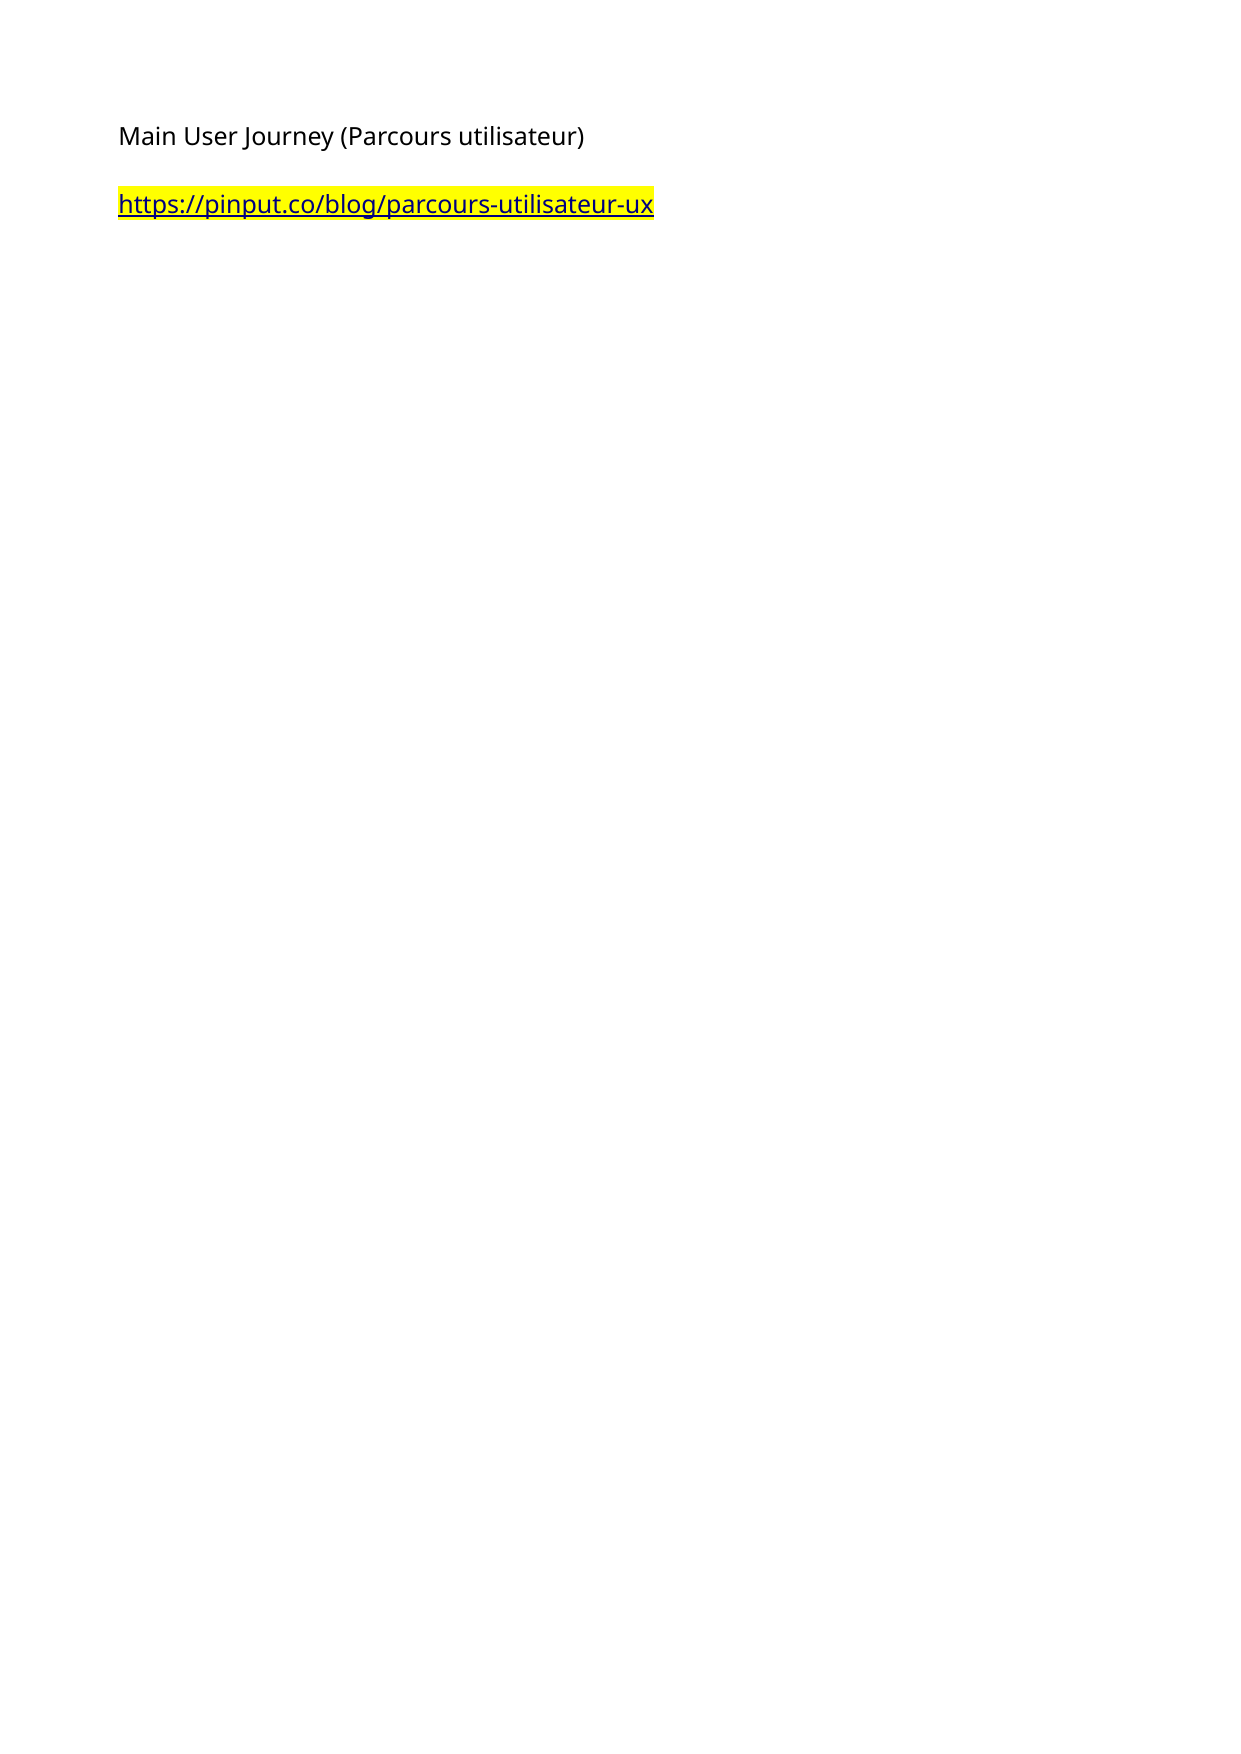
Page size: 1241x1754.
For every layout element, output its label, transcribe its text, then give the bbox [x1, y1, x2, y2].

text https://pinput.co/blog/parcours-utilisateur-ux [118, 186, 1122, 220]
text Main User Journey (Parcours utilisateur) [118, 118, 1122, 152]
